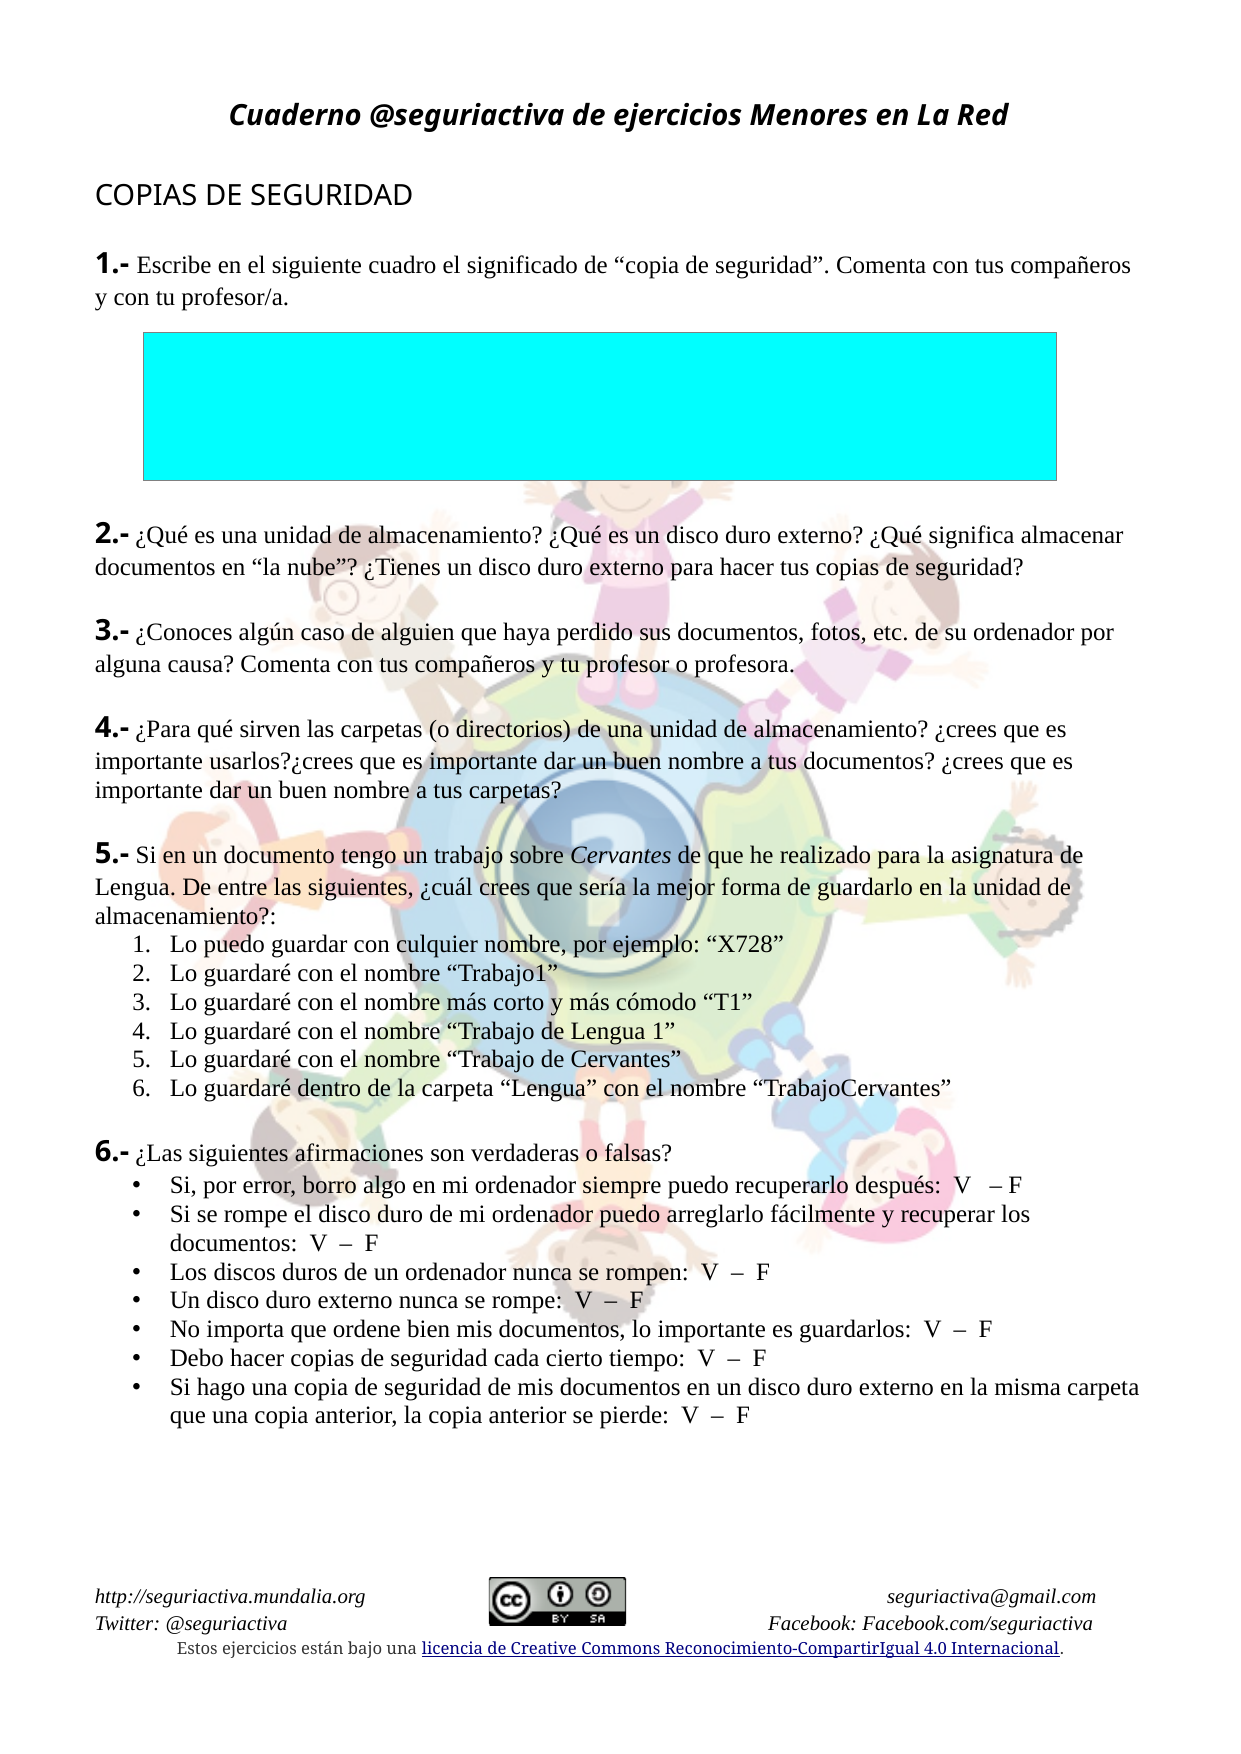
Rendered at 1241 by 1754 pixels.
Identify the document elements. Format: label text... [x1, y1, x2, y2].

picture [268, 580, 972, 609]
list Lo puedo guardar con culquier nombre, por ejemplo: “X728” [132, 929, 1146, 958]
list Si hago una copia de seguridad de mis documentos en un disco duro externo en la misma carpeta que una copia anterior, la copia anterior se pierde: V – F [132, 1372, 1146, 1429]
list No importa que ordene bien mis documentos, lo importante es guardarlos: V – F [132, 1314, 1146, 1343]
text 4.- ¿Para qué sirven las carpetas (o directorios) de una unidad de almacenamiento? ¿crees que es importante usarlos?¿crees que es importante dar un buen nombre a tus documentos? ¿crees que es importante dar un buen nombre a tus carpetas? [94, 706, 1146, 803]
list Lo guardaré con el nombre “Trabajo1” [132, 958, 1146, 987]
text 3.- ¿Conoces algún caso de alguien que haya perdido sus documentos, fotos, etc. de su ordenador por alguna causa? Comenta con tus compañeros y tu profesor o profesora. [94, 609, 1146, 678]
text 5.- Si en un documento tengo un trabajo sobre Cervantes de que he realizado para la asignatura de Lengua. De entre las siguientes, ¿cuál crees que sería la mejor forma de guardarlo en la unidad de almacenamiento?: [94, 832, 1146, 929]
picture [268, 803, 972, 832]
text COPIAS DE SEGURIDAD [94, 174, 1146, 213]
list Debo hacer copias de seguridad cada cierto tiempo: V – F [132, 1343, 1146, 1372]
picture [488, 1577, 627, 1626]
list Si, por error, borro algo en mi ordenador siempre puedo recuperarlo después: V – F [132, 1170, 1146, 1199]
list Los discos duros de un ordenador nunca se rompen: V – F [132, 1257, 1146, 1285]
list Un disco duro externo nunca se rompe: V – F [132, 1285, 1146, 1314]
list Si se rompe el disco duro de mi ordenador puedo arreglarlo fácilmente y recuperar los documentos: V – F [132, 1199, 1146, 1257]
picture [268, 678, 972, 706]
text 2.- ¿Qué es una unidad de almacenamiento? ¿Qué es un disco duro externo? ¿Qué significa almacenar documentos en “la nube”? ¿Tienes un disco duro externo para hacer tus copias de seguridad? [94, 512, 1146, 580]
list Lo guardaré con el nombre “Trabajo de Cervantes” [132, 1044, 1146, 1073]
text 6.- ¿Las siguientes afirmaciones son verdaderas o falsas? [94, 1131, 1146, 1170]
list Lo guardaré dentro de la carpeta “Lengua” con el nombre “TrabajoCervantes” [132, 1073, 1146, 1102]
list Lo guardaré con el nombre más corto y más cómodo “T1” [132, 987, 1146, 1016]
text Cuaderno @seguriactiva de ejercicios Menores en La Red [94, 94, 1146, 134]
list Lo guardaré con el nombre “Trabajo de Lengua 1” [132, 1016, 1146, 1044]
picture [268, 1102, 972, 1131]
text 1.- Escribe en el siguiente cuadro el significado de “copia de seguridad”. Comenta con tus compañeros y con tu profesor/a. [94, 242, 1146, 311]
